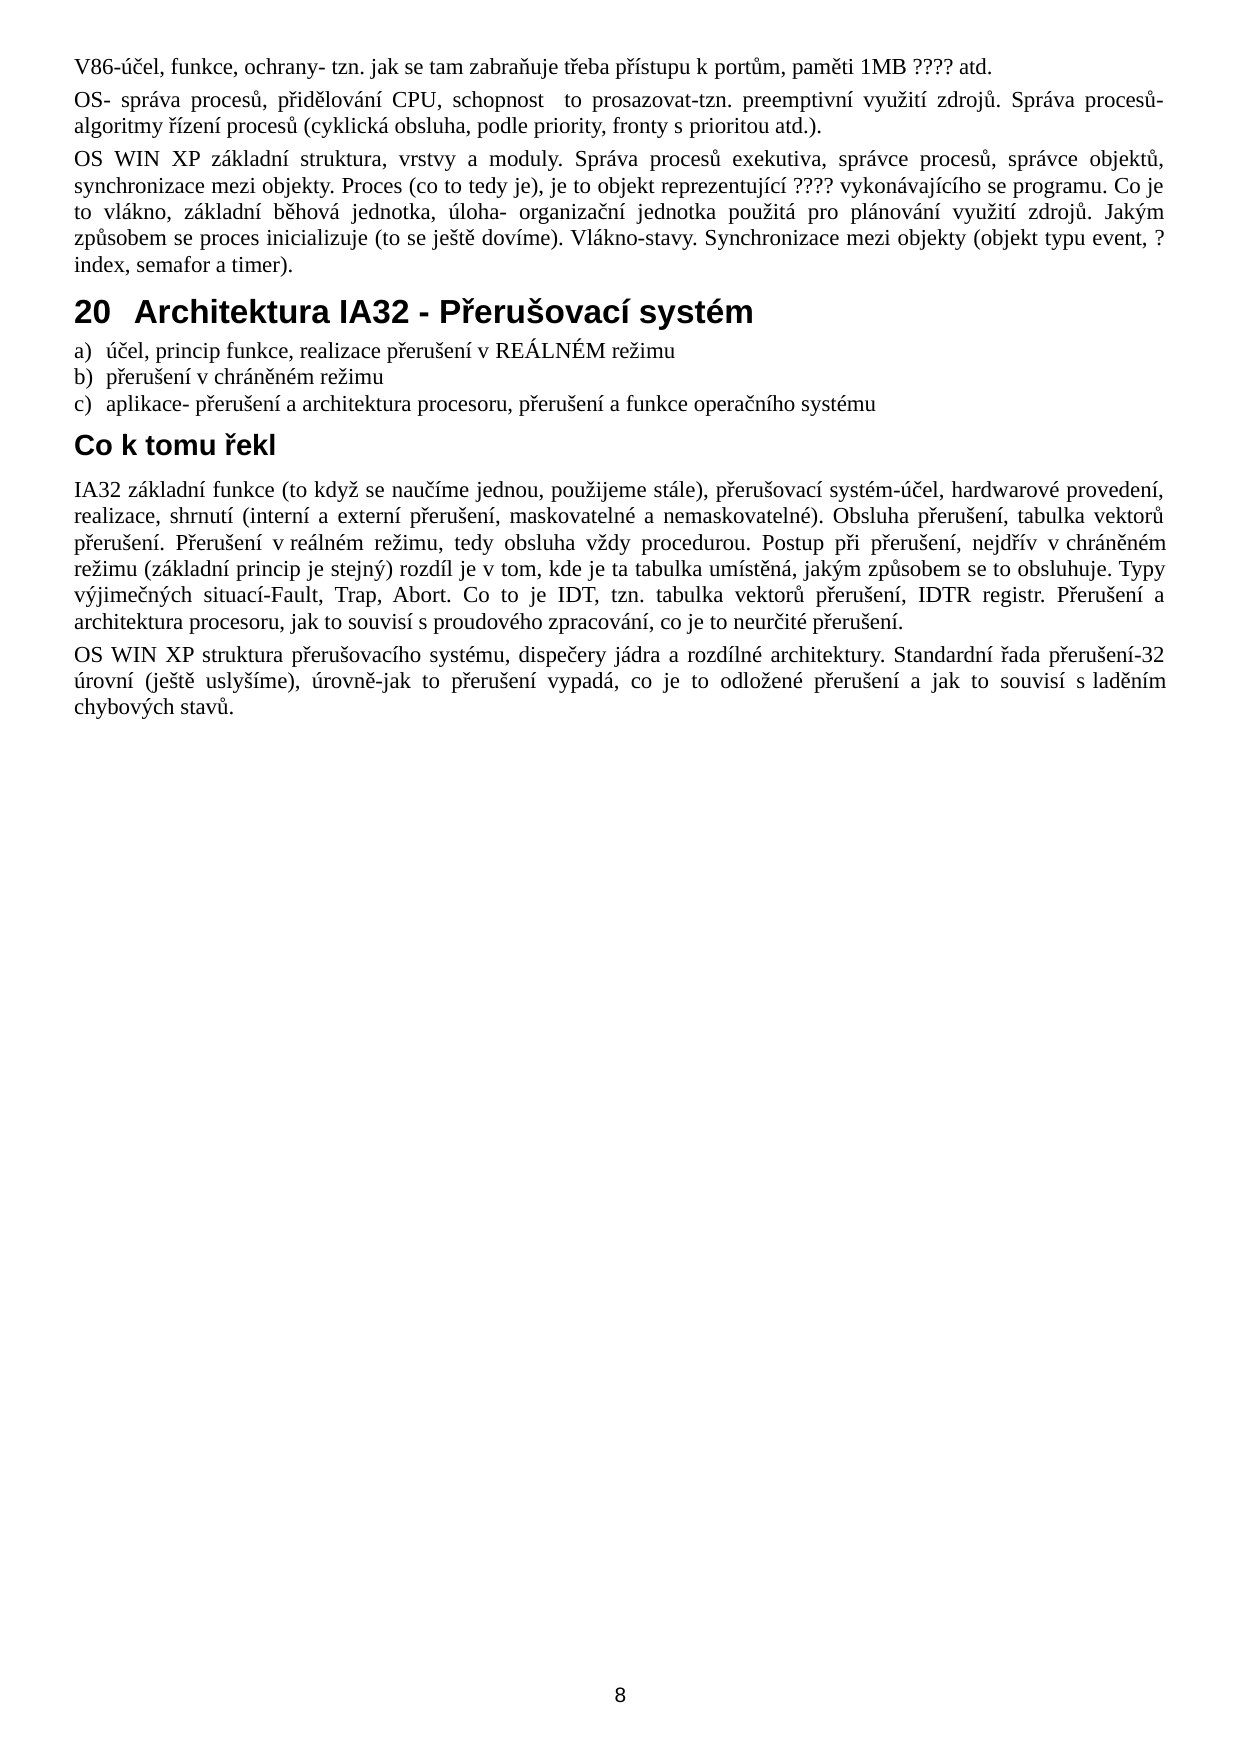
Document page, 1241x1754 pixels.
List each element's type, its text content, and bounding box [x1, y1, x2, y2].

text OS- správa procesů, přidělování CPU, schopnost to prosazovat-tzn. preemptivní využití zdrojů. Správa procesů-algoritmy řízení procesů (cyklická obsluha, podle priority, fronty s prioritou atd.). [74, 86, 1166, 139]
subtitle Architektura IA32 - Přerušovací systém [74, 292, 1166, 331]
list účel, princip funkce, realizace přerušení v REÁLNÉM režimu [74, 337, 1166, 363]
list přerušení v chráněném režimu [74, 363, 1166, 389]
text V86-účel, funkce, ochrany- tzn. jak se tam zabraňuje třeba přístupu k portům, paměti 1MB ???? atd. [74, 53, 1166, 79]
list aplikace- přerušení a architektura procesoru, přerušení a funkce operačního systému [74, 389, 1166, 416]
subtitle Co k tomu řekl [74, 428, 1166, 461]
text IA32 základní funkce (to když se naučíme jednou, použijeme stále), přerušovací systém-účel, hardwarové provedení, realizace, shrnutí (interní a externí přerušení, maskovatelné a nemaskovatelné). Obsluha přerušení, tabulka vektorů přerušení. Přerušení v reálném režimu, tedy obsluha vždy procedurou. Postup při přerušení, nejdřív v chráněném režimu (základní princip je stejný) rozdíl je v tom, kde je ta tabulka umístěná, jakým způsobem se to obsluhuje. Typy výjimečných situací-Fault, Trap, Abort. Co to je IDT, tzn. tabulka vektorů přerušení, IDTR registr. Přerušení a architektura procesoru, jak to souvisí s proudového zpracování, co je to neurčité přerušení. [74, 476, 1166, 634]
text OS WIN XP základní struktura, vrstvy a moduly. Správa procesů exekutiva, správce procesů, správce objektů, synchronizace mezi objekty. Proces (co to tedy je), je to objekt reprezentující ???? vykonávajícího se programu. Co je to vlákno, základní běhová jednotka, úloha- organizační jednotka použitá pro plánování využití zdrojů. Jakým způsobem se proces inicializuje (to se ještě dovíme). Vlákno-stavy. Synchronizace mezi objekty (objekt typu event, ?index, semafor a timer). [74, 145, 1166, 277]
text OS WIN XP struktura přerušovacího systému, dispečery jádra a rozdílné architektury. Standardní řada přerušení-32 úrovní (ještě uslyšíme), úrovně-jak to přerušení vypadá, co je to odložené přerušení a jak to souvisí s laděním chybových stavů. [74, 641, 1166, 720]
